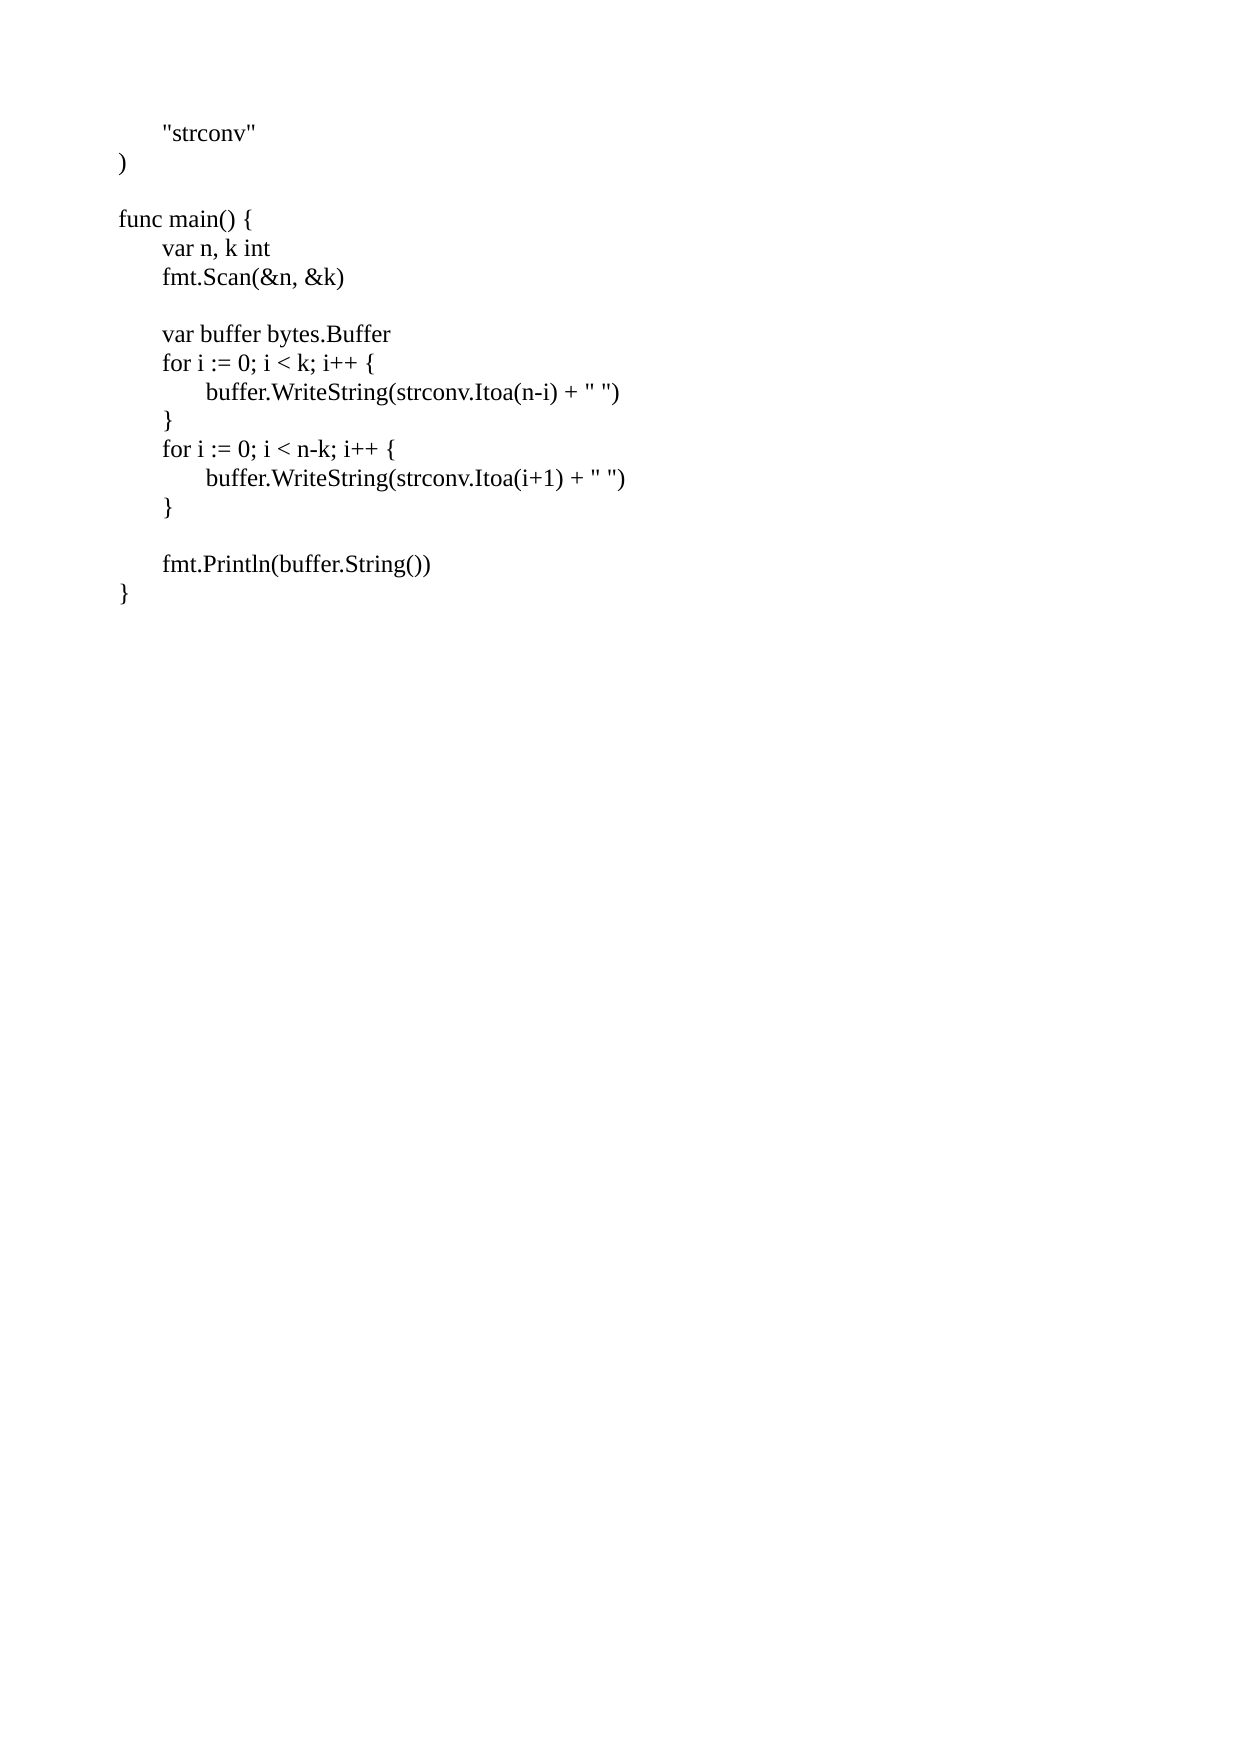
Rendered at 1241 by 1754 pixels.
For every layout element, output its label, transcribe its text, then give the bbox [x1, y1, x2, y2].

text for i := 0; i < k; i++ { [118, 348, 1122, 377]
text fmt.Println(buffer.String()) [118, 549, 1122, 578]
text buffer.WriteString(strconv.Itoa(n-i) + " ") [118, 377, 1122, 406]
text ) [118, 147, 1122, 176]
text } [118, 406, 1122, 434]
text } [118, 492, 1122, 521]
text func main() { [118, 204, 1122, 233]
text var buffer bytes.Buffer [118, 319, 1122, 348]
text for i := 0; i < n-k; i++ { [118, 434, 1122, 463]
text "strconv" [118, 118, 1122, 147]
text buffer.WriteString(strconv.Itoa(i+1) + " ") [118, 463, 1122, 492]
text } [118, 578, 1122, 607]
text fmt.Scan(&n, &k) [118, 262, 1122, 291]
text var n, k int [118, 233, 1122, 262]
